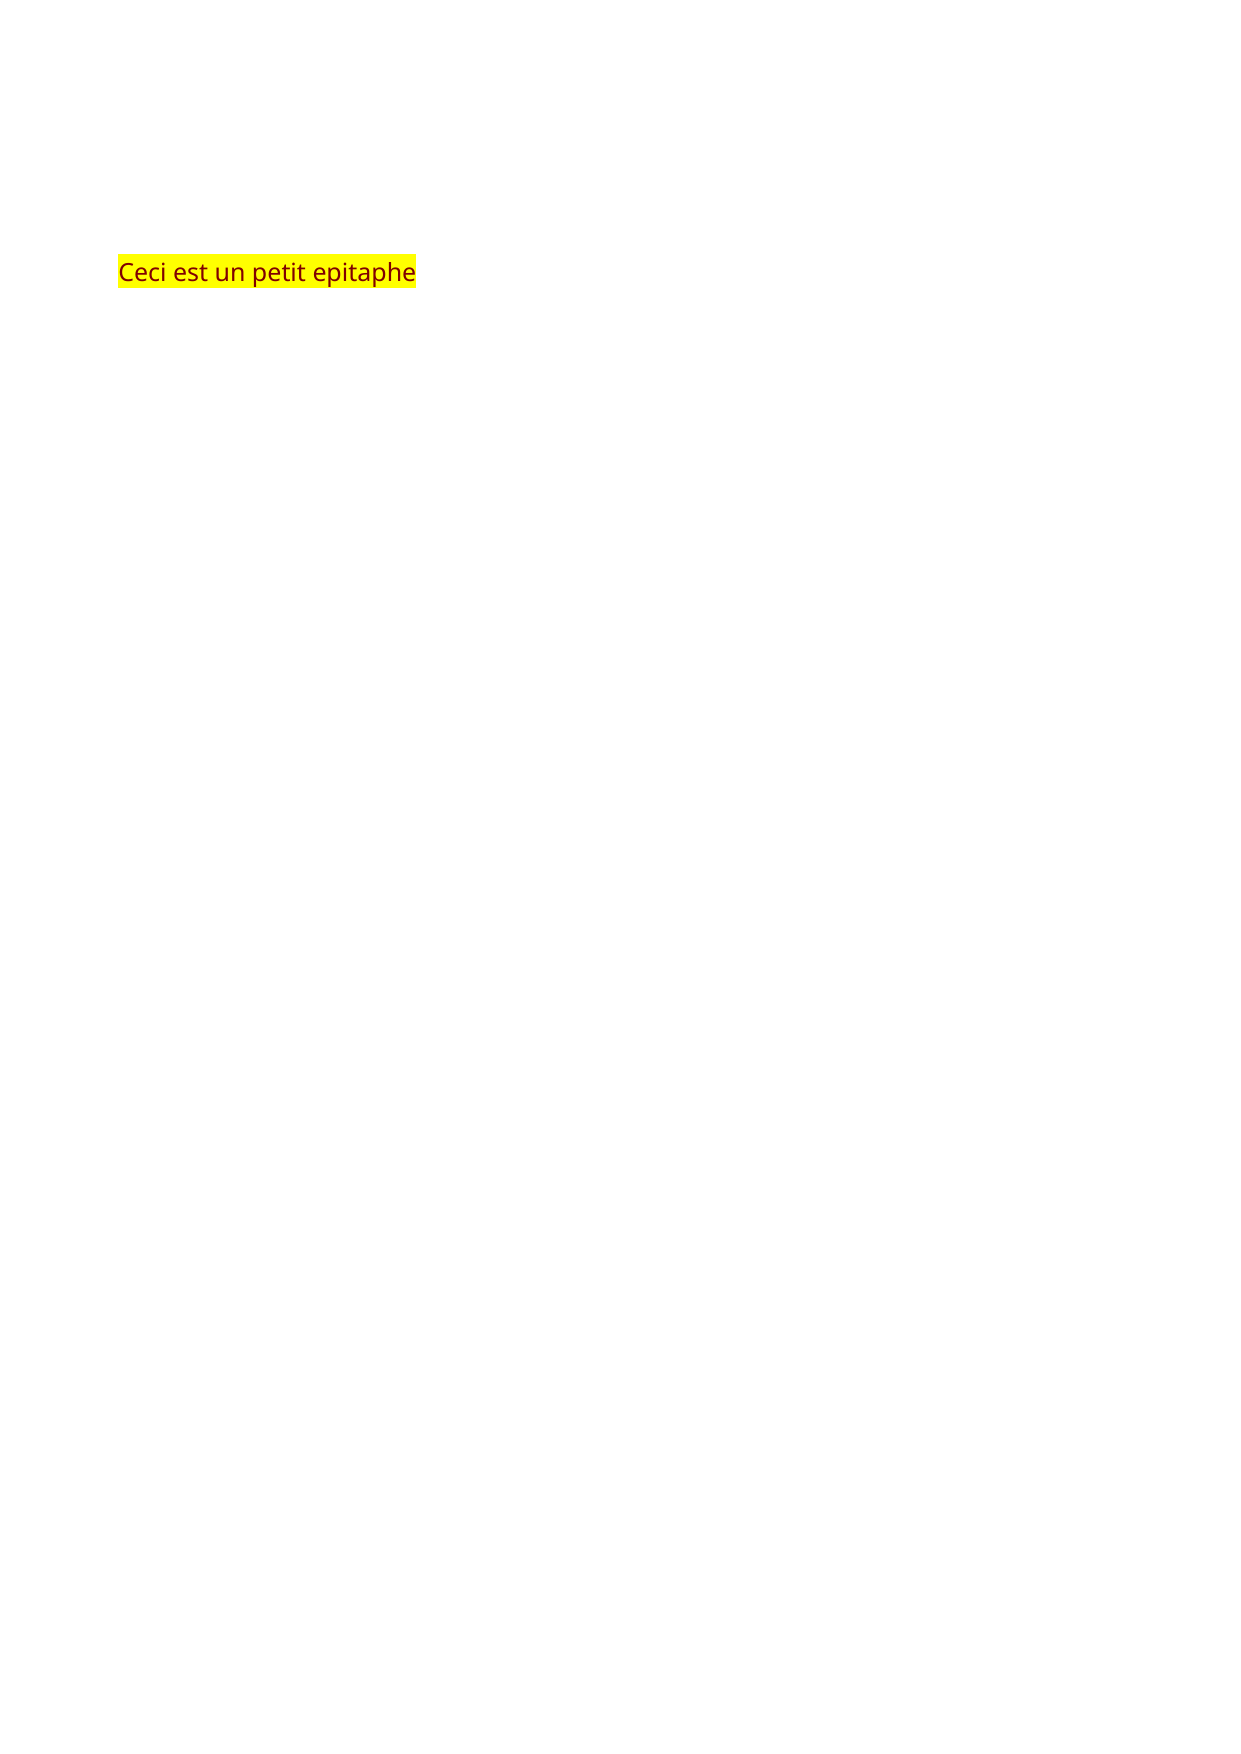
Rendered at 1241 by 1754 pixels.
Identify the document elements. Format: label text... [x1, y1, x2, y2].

text Ceci est un petit epitaphe [118, 254, 1122, 288]
